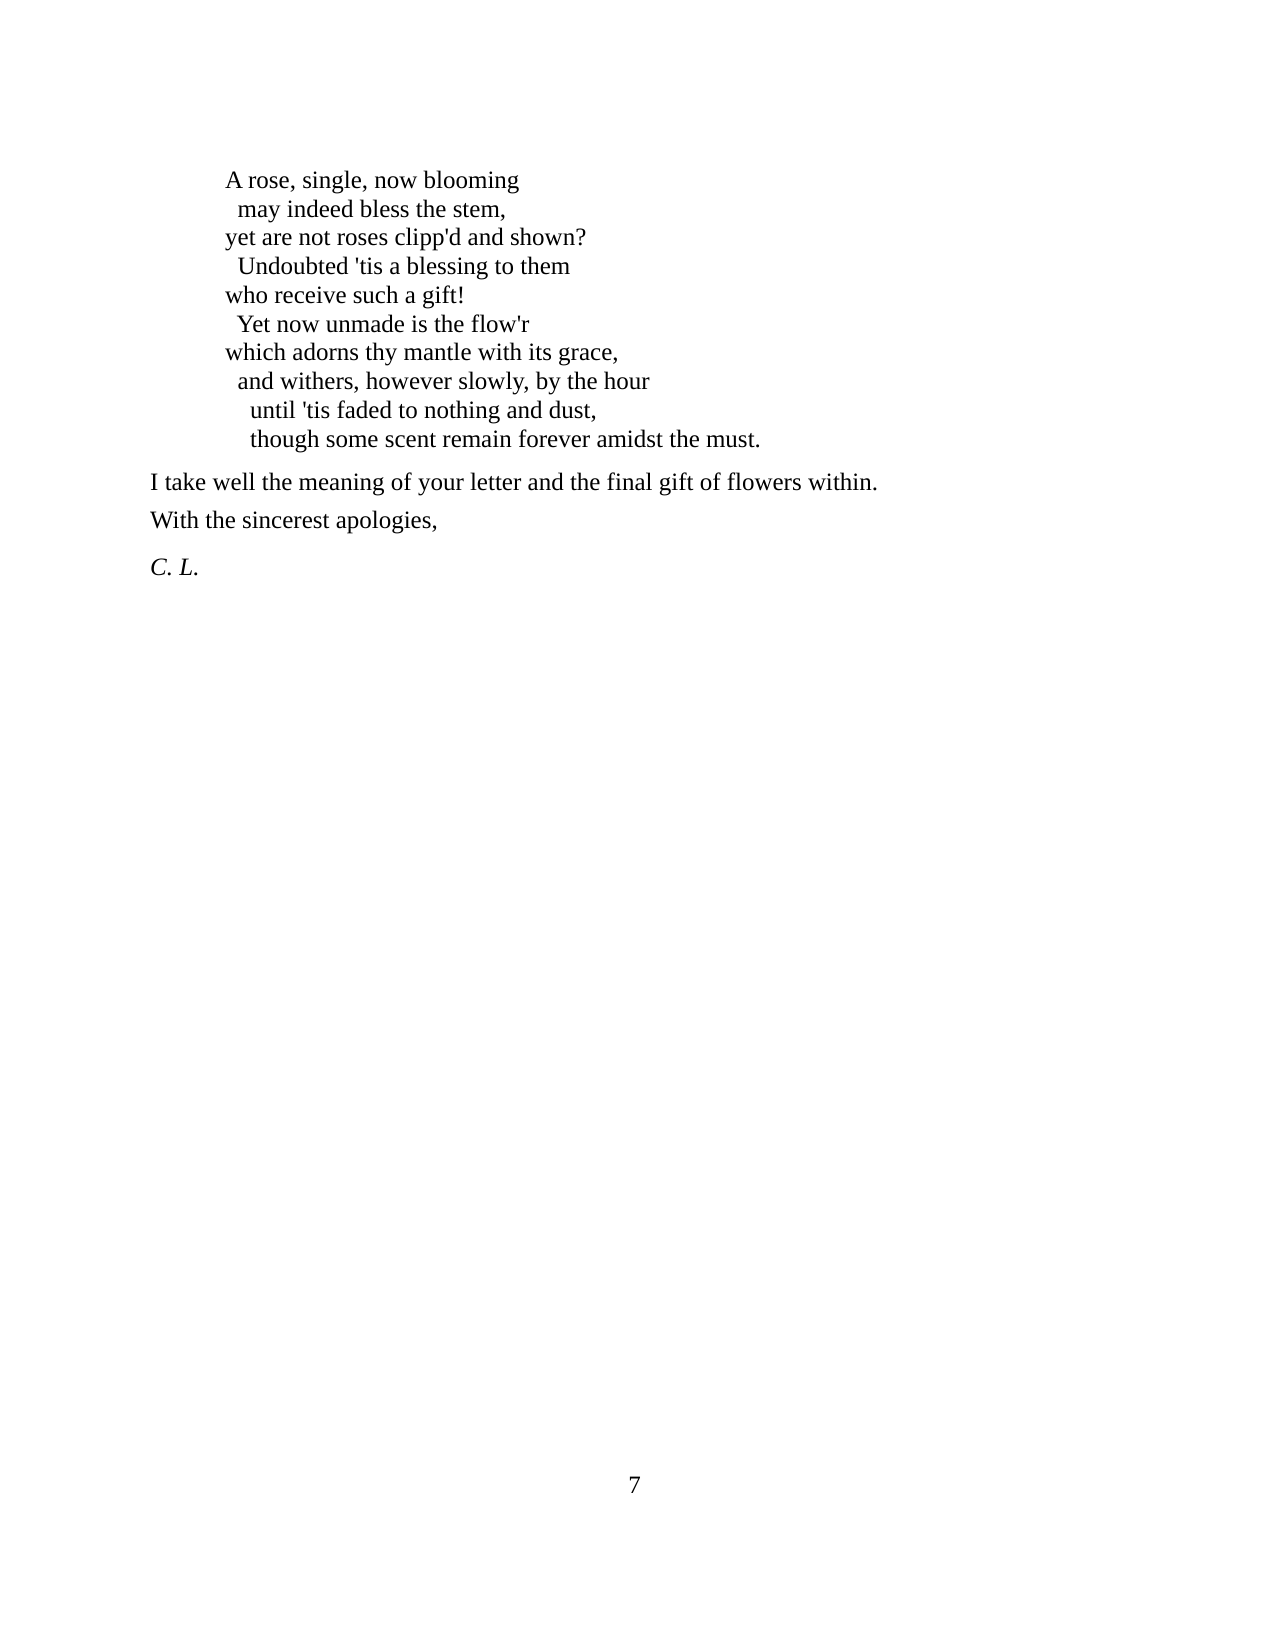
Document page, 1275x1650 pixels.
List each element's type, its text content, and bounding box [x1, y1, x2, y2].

text A rose, single, now blooming may indeed bless the stem, yet are not roses clipp'd and shown? Undoubted 'tis a blessing to them who receive such a gift! Yet now unmade is the flow'r which adorns thy mantle with its grace, and withers, however slowly, by the hour until 'tis faded to nothing and dust, though some scent remain forever amidst the must. [225, 165, 1125, 452]
text C. L. [150, 552, 1125, 581]
text With the sincerest apologies, [150, 505, 1125, 534]
text I take well the meaning of your letter and the final gift of flowers within. [150, 467, 1125, 496]
